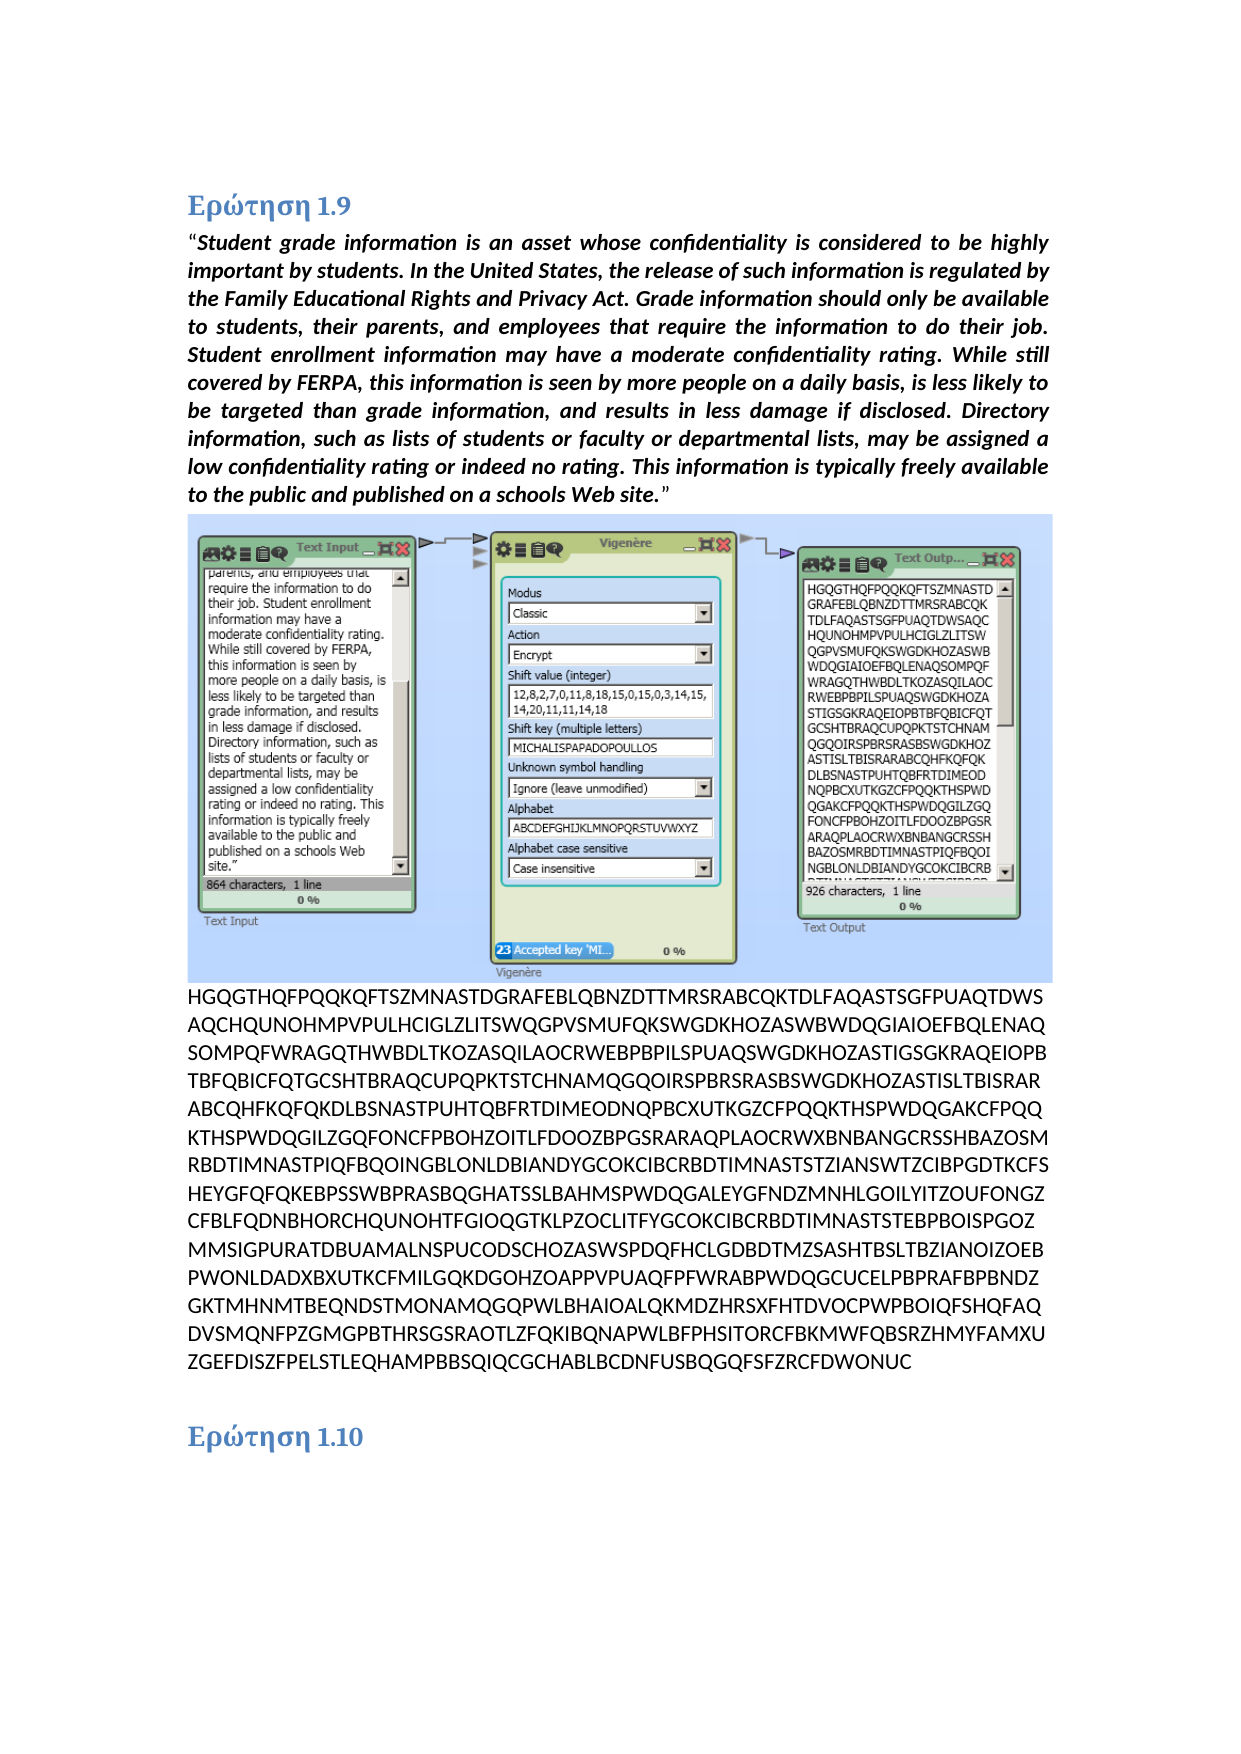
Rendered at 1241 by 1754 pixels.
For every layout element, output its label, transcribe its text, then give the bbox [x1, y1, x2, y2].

text HGQGTHQFPQQKQFTSZMNASTDGRAFEBLQBNZDTTMRSRABCQKTDLFAQASTSGFPUAQTDWSAQCHQUNOHMPVPULHCIGLZLITSWQGPVSMUFQKSWGDKHOZASWBWDQGIAIOEFBQLENAQSOMPQFWRAGQTHWBDLTKOZASQILAOCRWEBPBPILSPUAQSWGDKHOZASTIGSGKRAQEIOPBTBFQBICFQTGCSHTBRAQCUPQPKTSTCHNAMQGQOIRSPBRSRASBSWGDKHOZASTISLTBISRARABCQHFKQFQKDLBSNASTPUHTQBFRTDIMEODNQPBCXUTKGZCFPQQKTHSPWDQGAKCFPQQKTHSPWDQGILZGQFONCFPBOHZOITLFDOOZBPGSRARAQPLAOCRWXBNBANGCRSSHBAZOSMRBDTIMNASTPIQFBQOINGBLONLDBIANDYGCOKCIBCRBDTIMNASTSTZIANSWTZCIBPGDTKCFSHEYGFQFQKEBPSSWBPRASBQGHATSSLBAHMSPWDQGALEYGFNDZMNHLGOILYITZOUFONGZCFBLFQDNBHORCHQUNOHTFGIOQGTKLPZOCLITFYGCOKCIBCRBDTIMNASTSTEBPBOISPGOZMMSIGPURATDBUAMALNSPUCODSCHOZASWSPDQFHCLGDBDTMZSASHTBSLTBZIANOIZOEBPWONLDADXBXUTKCFMILGQKDGOHZOAPPVPUAQFPFWRABPWDQGCUCELPBPRAFBPBNDZGKTMHNMTBEQNDSTMONAMQGQPWLBHAIOALQKMDZHRSXFHTDVOCPWPBOIQFSHQFAQDVSMQNFPZGMGPBTHRSGSRAOTLZFQKIBQNAPWLBFPHSITORCFBKMWFQBSRZHMYFAMXUZGEFDISZFPELSTLEQHAMPBBSQIQCGCHABLBCDNFUSBQGQFSFZRCFDWONUC [187, 983, 1053, 1375]
text “Student grade information is an asset whose confidentiality is considered to be highly important by students. In the United States, the release of such information is regulated by the Family Educational Rights and Privacy Act. Grade information should only be available to students, their parents, and employees that require the information to do their job. Student enrollment information may have a moderate confidentiality rating. While still covered by FERPA, this information is seen by more people on a daily basis, is less likely to be targeted than grade information, and results in less damage if disclosed. Directory information, such as lists of students or faculty or departmental lists, may be assigned a low confidentiality rating or indeed no rating. This information is typically freely available to the public and published on a schools Web site.” [187, 228, 1053, 508]
subtitle Ερώτηση 1.10 [187, 1422, 1053, 1453]
subtitle Ερώτηση 1.9 [187, 191, 1053, 222]
